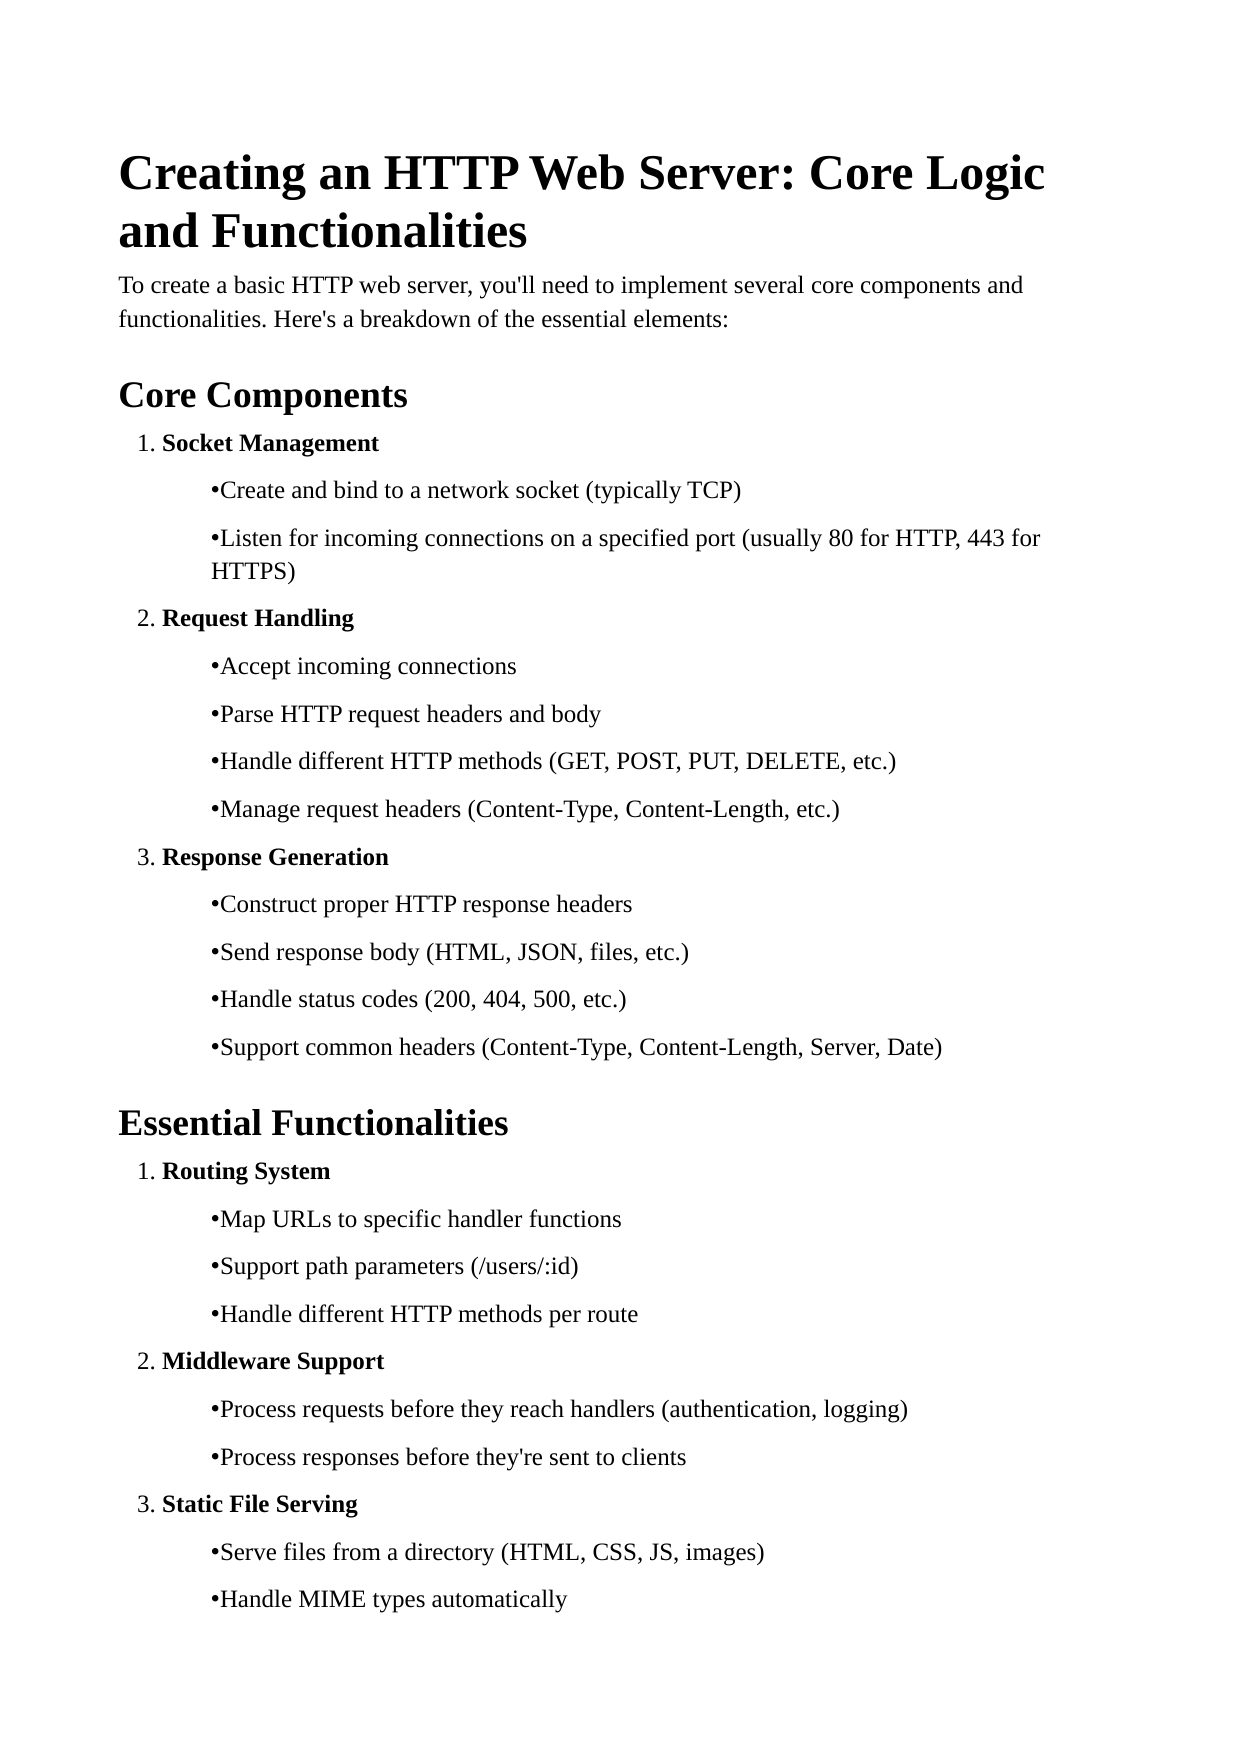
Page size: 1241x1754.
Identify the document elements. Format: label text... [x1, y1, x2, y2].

list Support common headers (Content-Type, Content-Length, Server, Date) [118, 1032, 1122, 1061]
subtitle Essential Functionalities [118, 1100, 1122, 1143]
list Handle MIME types automatically [118, 1584, 1122, 1613]
subtitle Core Components [118, 372, 1122, 415]
list Process responses before they're sent to clients [118, 1442, 1122, 1470]
text To create a basic HTTP web server, you'll need to implement several core components and functionalities. Here's a breakdown of the essential elements: [118, 271, 1122, 332]
list Serve files from a directory (HTML, CSS, JS, images) [118, 1537, 1122, 1566]
subtitle Creating an HTTP Web Server: Core Logic and Functionalities [118, 143, 1122, 258]
list Manage request headers (Content-Type, Content-Length, etc.) [118, 794, 1122, 823]
list Socket Management [118, 428, 1122, 456]
list Listen for incoming connections on a specified port (usually 80 for HTTP, 443 for HTTPS) [118, 523, 1122, 585]
list Create and bind to a network socket (typically TCP) [118, 475, 1122, 504]
list Static File Serving [118, 1489, 1122, 1518]
list Response Generation [118, 842, 1122, 870]
list Handle different HTTP methods per route [118, 1299, 1122, 1328]
list Accept incoming connections [118, 651, 1122, 680]
list Map URLs to specific handler functions [118, 1204, 1122, 1232]
list Send response body (HTML, JSON, files, etc.) [118, 937, 1122, 966]
list Request Handling [118, 603, 1122, 632]
list Process requests before they reach handlers (authentication, logging) [118, 1394, 1122, 1423]
list Middleware Support [118, 1346, 1122, 1375]
list Handle status codes (200, 404, 500, etc.) [118, 984, 1122, 1013]
list Handle different HTTP methods (GET, POST, PUT, DELETE, etc.) [118, 746, 1122, 775]
list Routing System [118, 1156, 1122, 1185]
list Support path parameters (/users/:id) [118, 1251, 1122, 1280]
list Parse HTTP request headers and body [118, 699, 1122, 727]
list Construct proper HTTP response headers [118, 889, 1122, 918]
